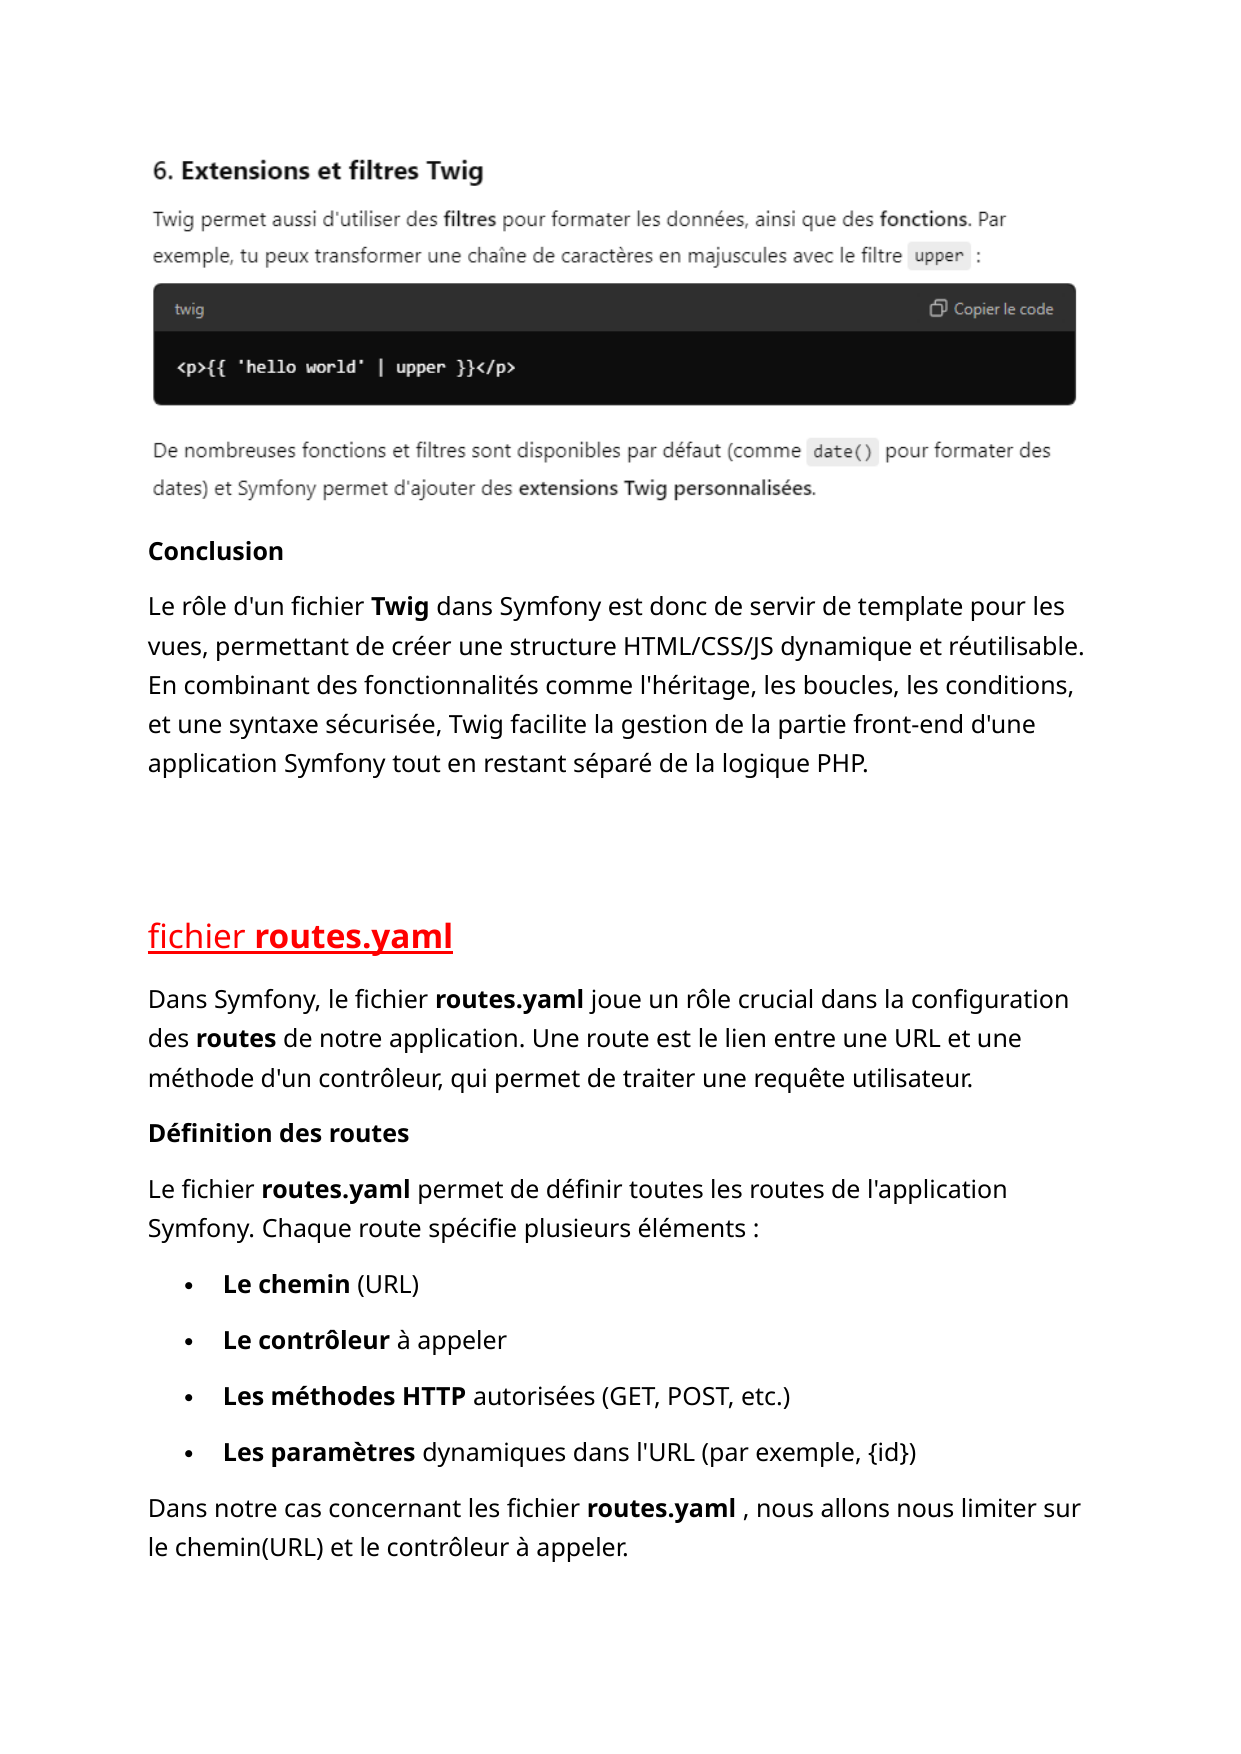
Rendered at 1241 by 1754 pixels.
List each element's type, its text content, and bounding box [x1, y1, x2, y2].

text Le fichier routes.yaml permet de définir toutes les routes de l'application Symfony. Chaque route spécifie plusieurs éléments : [148, 1172, 1093, 1245]
text Le rôle d'un fichier Twig dans Symfony est donc de servir de template pour les vues, permettant de créer une structure HTML/CSS/JS dynamique et réutilisable. En combinant des fonctionnalités comme l'héritage, les boucles, les conditions, et une syntaxe sécurisée, Twig facilite la gestion de la partie front-end d'une application Symfony tout en restant séparé de la logique PHP. [148, 589, 1093, 780]
text Dans Symfony, le fichier routes.yaml joue un rôle crucial dans la configuration des routes de notre application. Une route est le lien entre une URL et une méthode d'un contrôleur, qui permet de traiter une requête utilisateur. [148, 982, 1093, 1094]
list Le chemin (URL) [185, 1267, 1093, 1301]
list Les paramètres dynamiques dans l'URL (par exemple, {id}) [185, 1434, 1093, 1468]
text fichier routes.yaml [148, 913, 1093, 958]
text Définition des routes [148, 1116, 1093, 1150]
list Les méthodes HTTP autorisées (GET, POST, etc.) [185, 1379, 1093, 1413]
text Conclusion [148, 533, 1093, 567]
list Le contrôleur à appeler [185, 1323, 1093, 1357]
text Dans notre cas concernant les fichier routes.yaml , nous allons nous limiter sur le chemin(URL) et le contrôleur à appeler. [148, 1490, 1093, 1563]
